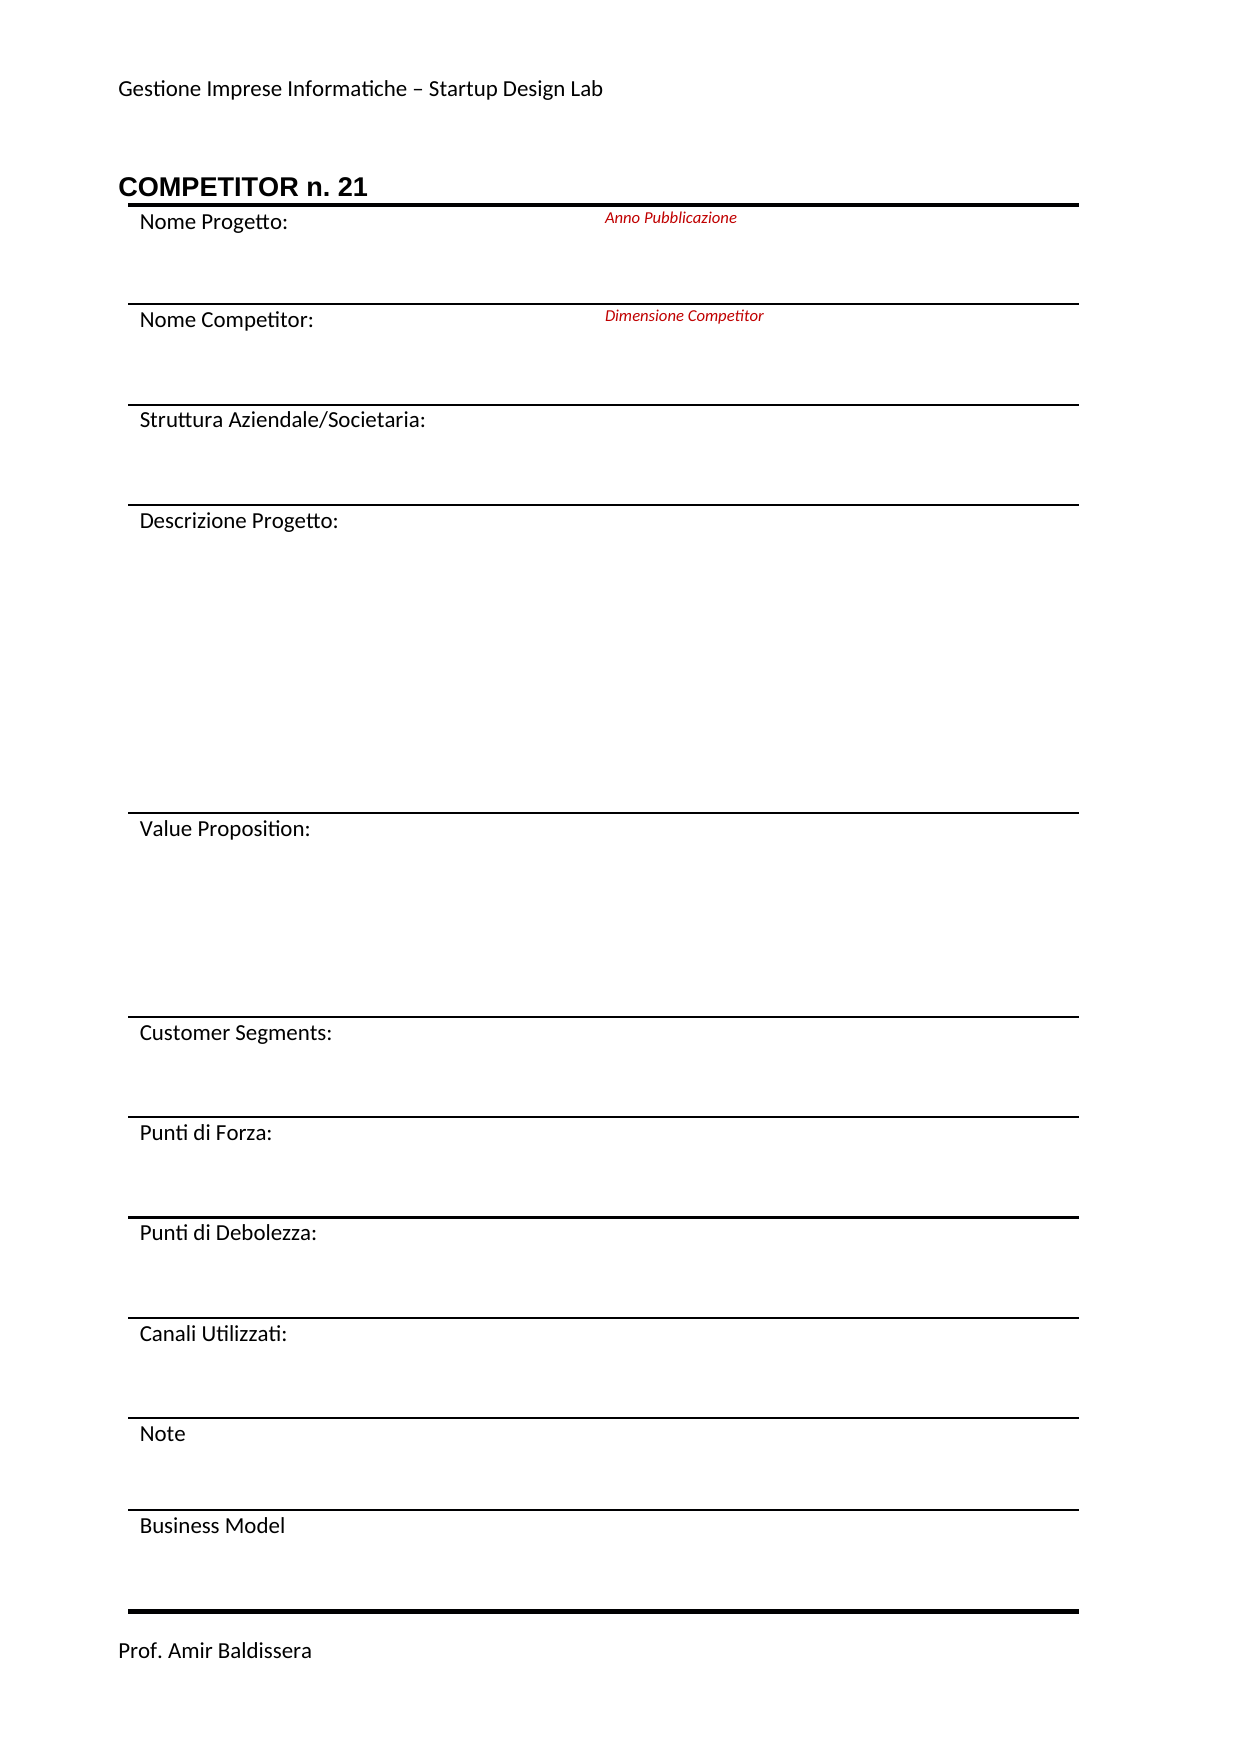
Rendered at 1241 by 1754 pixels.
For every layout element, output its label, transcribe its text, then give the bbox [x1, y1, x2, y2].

table_cell Descrizione Progetto: [128, 506, 1078, 812]
table_cell Nome Competitor: [128, 305, 593, 403]
table_cell Struttura Aziendale/Societaria: [128, 406, 1078, 504]
table_cell Punti di Forza: [128, 1118, 1078, 1216]
table_header Nome Progetto: [128, 207, 593, 303]
table_cell Note [128, 1419, 1078, 1509]
table_cell Customer Segments: [128, 1018, 1078, 1116]
table_cell Canali Utilizzati: [128, 1319, 1078, 1417]
table_cell Dimensione Competitor [594, 305, 1078, 403]
table_cell Value Proposition: [128, 814, 1078, 1016]
table_cell Business Model [128, 1511, 1078, 1609]
table_header Anno Pubblicazione [594, 207, 1078, 303]
table_cell Punti di Debolezza: [128, 1219, 1078, 1317]
subtitle COMPETITOR n. 21 [118, 171, 1122, 203]
